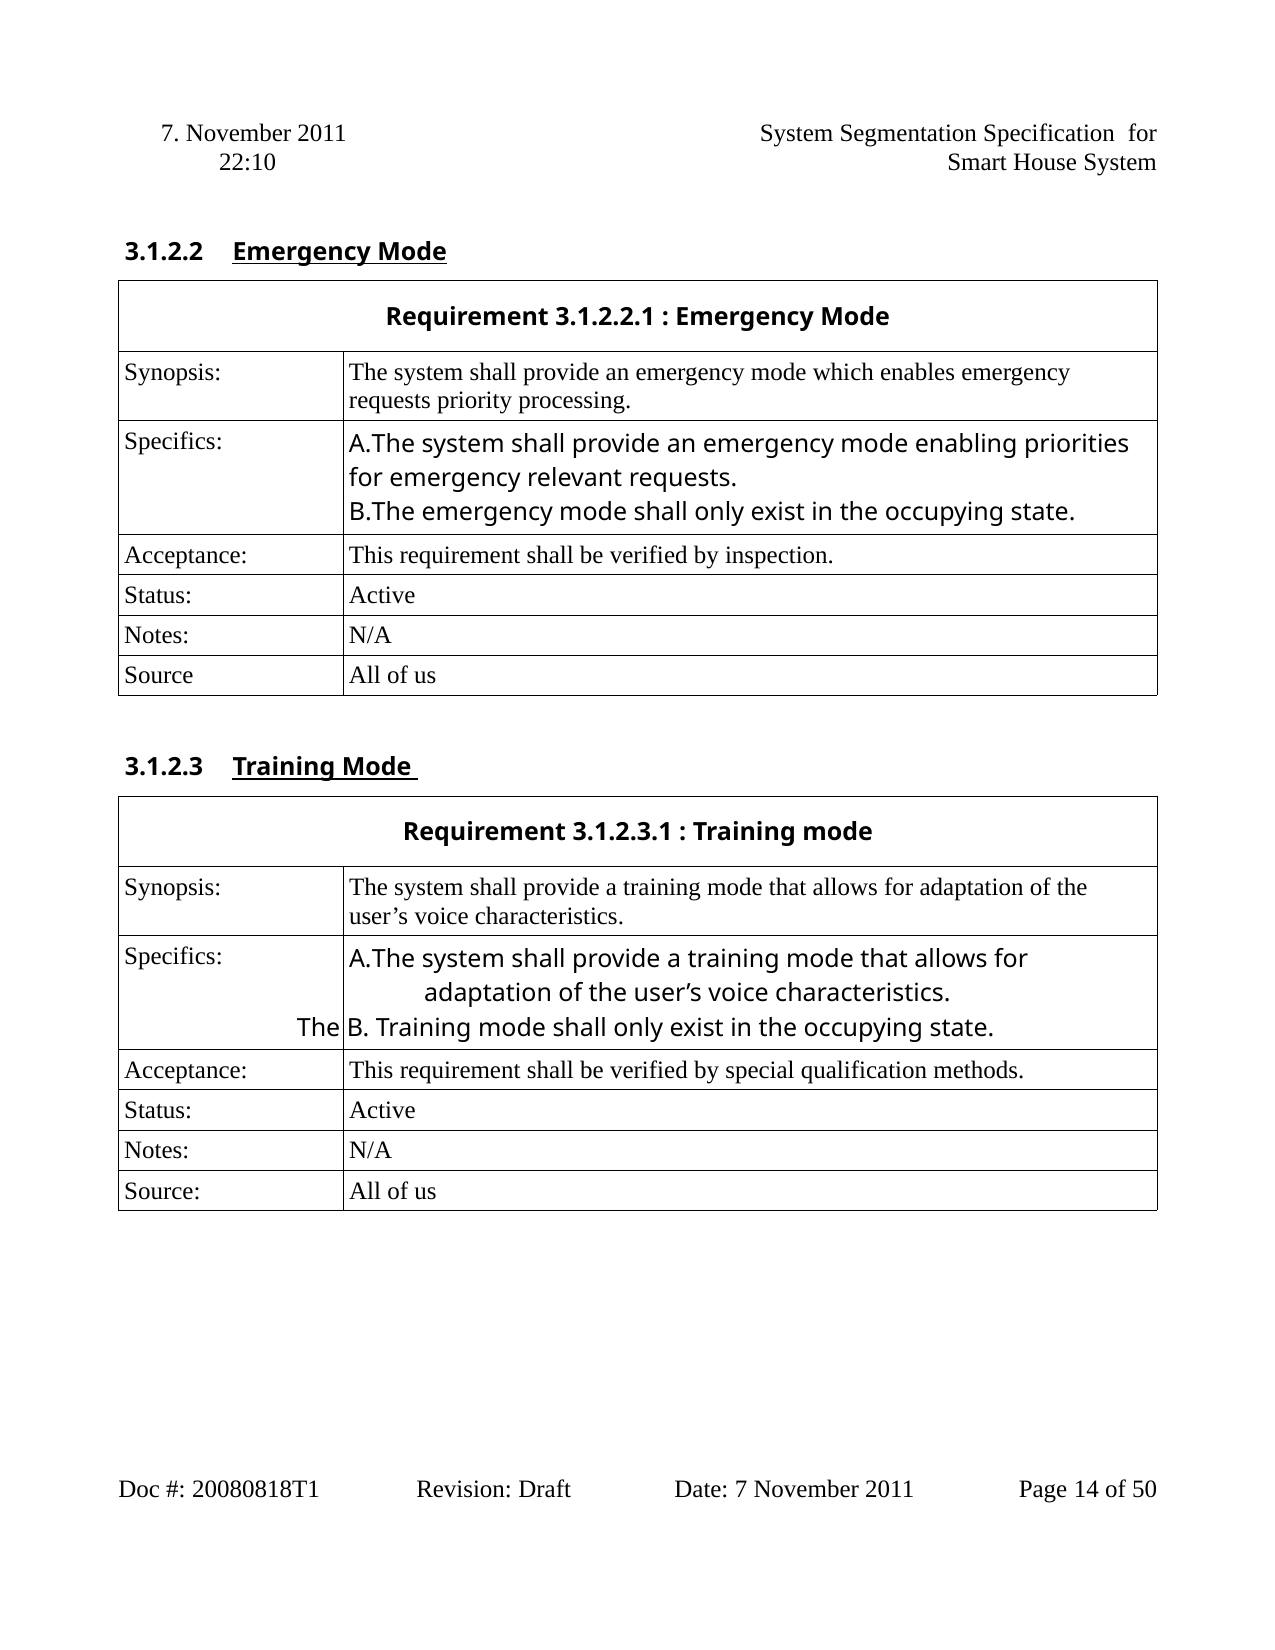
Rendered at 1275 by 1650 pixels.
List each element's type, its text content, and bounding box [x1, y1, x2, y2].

table_cell All of us [344, 656, 1157, 695]
table_cell Notes: [119, 1131, 343, 1170]
table_cell Source: [119, 1171, 343, 1210]
table_cell Synopsis: [119, 352, 343, 420]
table_cell Specifics: [119, 936, 343, 1049]
table_cell N/A [344, 616, 1157, 655]
table_cell This requirement shall be verified by inspection. [344, 535, 1157, 574]
table_cell Synopsis: [119, 867, 343, 935]
table_cell N/A [344, 1131, 1157, 1170]
subtitle Training Mode [118, 749, 1157, 783]
table_cell All of us [344, 1171, 1157, 1210]
table_cell Status: [119, 1090, 343, 1129]
table_cell Acceptance: [119, 1050, 343, 1089]
subtitle Emergency Mode [118, 234, 1157, 268]
table_cell Notes: [119, 616, 343, 655]
table_header Requirement 3.1.2.3.1 : Training mode [119, 797, 1157, 866]
table_cell Source [119, 656, 343, 695]
table_cell Specifics: [119, 421, 343, 534]
table_cell Active [344, 1090, 1157, 1129]
table_cell Active [344, 575, 1157, 614]
table_cell Status: [119, 575, 343, 614]
table_header Requirement 3.1.2.2.1 : Emergency Mode [119, 281, 1157, 351]
table_cell Acceptance: [119, 535, 343, 574]
table_cell This requirement shall be verified by special qualification methods. [344, 1050, 1157, 1089]
table_cell The system shall provide a training mode that allows for adaptation of the user’s voice characteristics. [344, 867, 1157, 935]
table_cell The system shall provide an emergency mode which enables emergency requests priority processing. [344, 352, 1157, 420]
table_cell The system shall provide a training mode that allows for adaptation of the user’s voice characteristics. The B. Training mode shall only exist in the occupying state. [344, 936, 1157, 1049]
table_cell The system shall provide an emergency mode enabling priorities for emergency relevant requests. The emergency mode shall only exist in the occupying state. [344, 421, 1157, 534]
